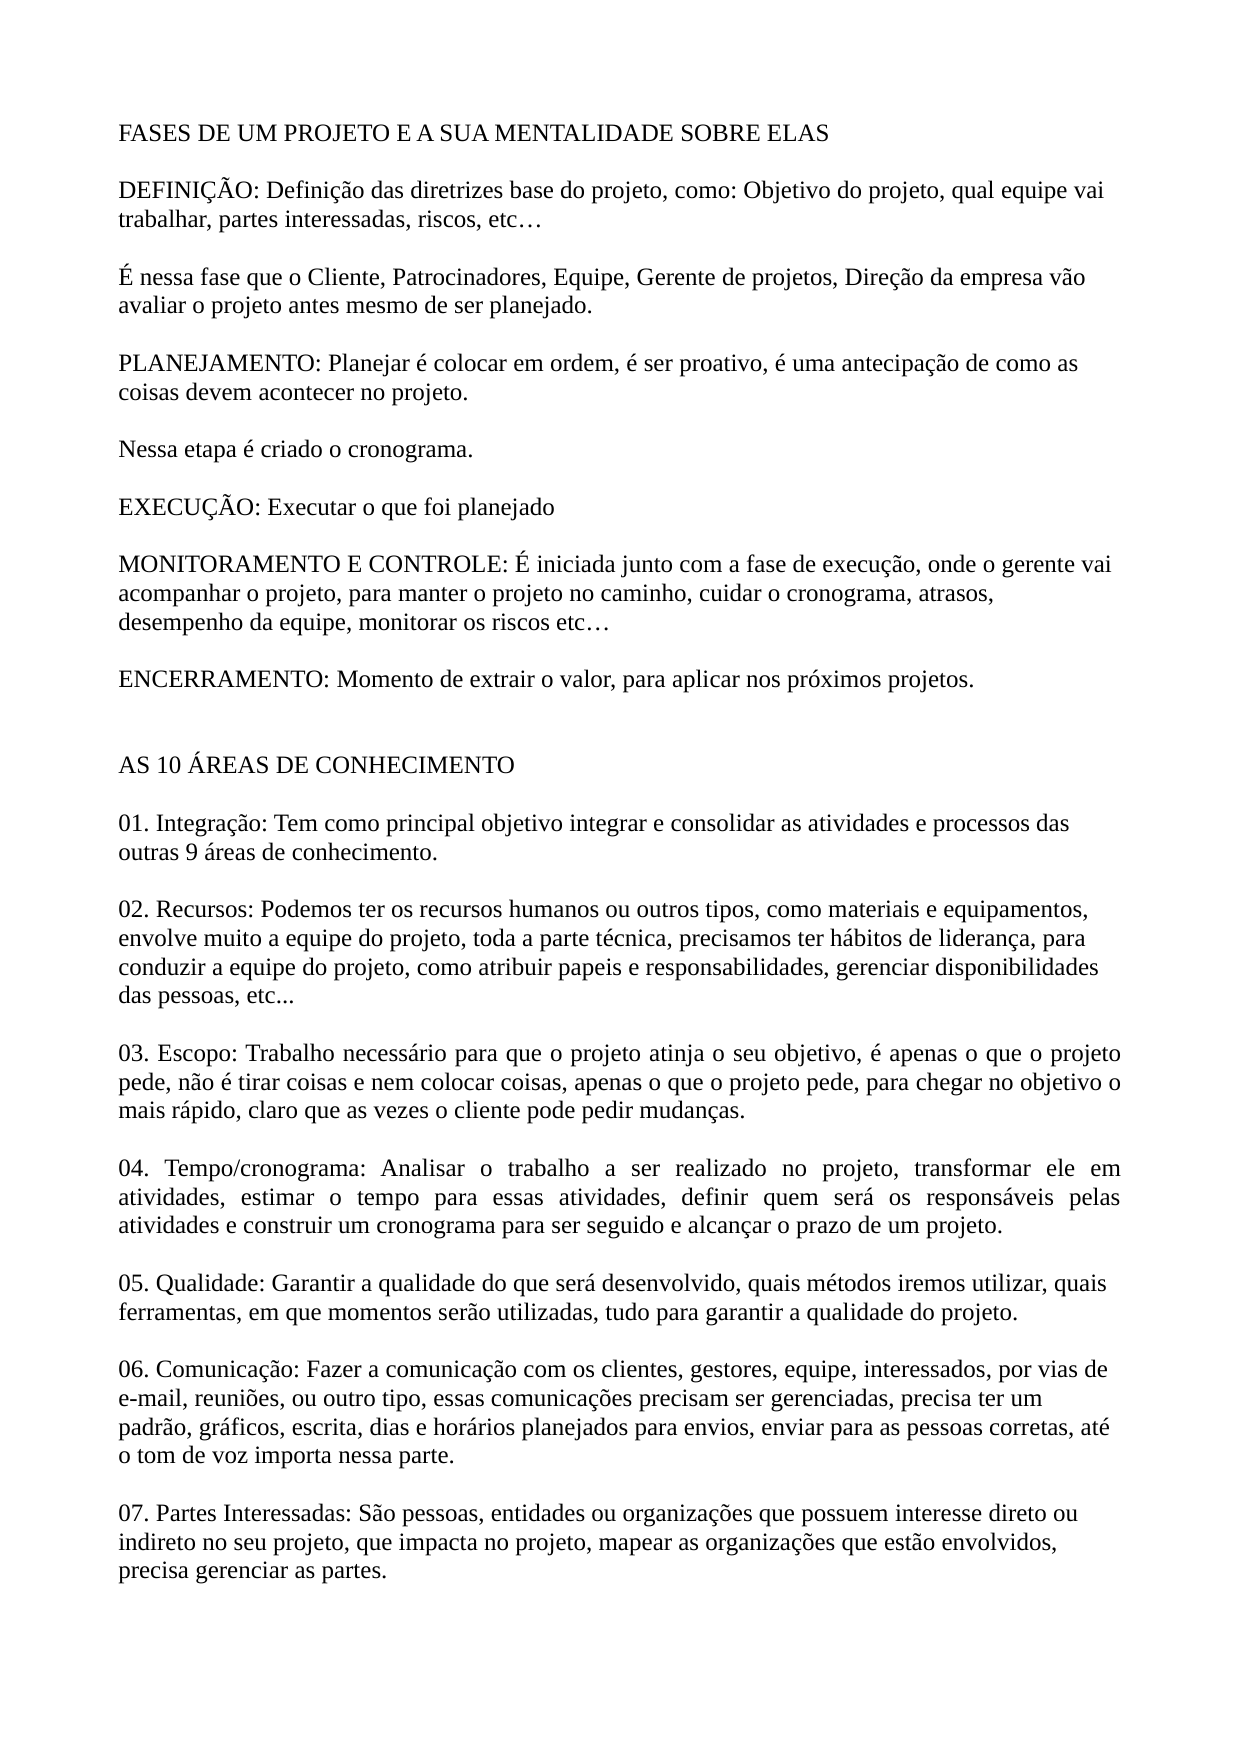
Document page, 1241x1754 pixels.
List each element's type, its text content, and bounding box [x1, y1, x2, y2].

text AS 10 ÁREAS DE CONHECIMENTO [118, 751, 1122, 779]
text 02. Recursos: Podemos ter os recursos humanos ou outros tipos, como materiais e equipamentos, [118, 894, 1122, 923]
text EXECUÇÃO: Executar o que foi planejado [118, 492, 1122, 521]
text 06. Comunicação: Fazer a comunicação com os clientes, gestores, equipe, interessados, por vias de e-mail, reuniões, ou outro tipo, essas comunicações precisam ser gerenciadas, precisa ter um padrão, gráficos, escrita, dias e horários planejados para envios, enviar para as pessoas corretas, até o tom de voz importa nessa parte. [118, 1354, 1122, 1469]
text 03. Escopo: Trabalho necessário para que o projeto atinja o seu objetivo, é apenas o que o projeto pede, não é tirar coisas e nem colocar coisas, apenas o que o projeto pede, para chegar no objetivo o mais rápido, claro que as vezes o cliente pode pedir mudanças. [118, 1038, 1122, 1124]
text FASES DE UM PROJETO E A SUA MENTALIDADE SOBRE ELAS [118, 118, 1122, 147]
text 07. Partes Interessadas: São pessoas, entidades ou organizações que possuem interesse direto ou indireto no seu projeto, que impacta no projeto, mapear as organizações que estão envolvidos, precisa gerenciar as partes. [118, 1498, 1122, 1584]
text ENCERRAMENTO: Momento de extrair o valor, para aplicar nos próximos projetos. [118, 664, 1122, 693]
text 04. Tempo/cronograma: Analisar o trabalho a ser realizado no projeto, transformar ele em atividades, estimar o tempo para essas atividades, definir quem será os responsáveis pelas atividades e construir um cronograma para ser seguido e alcançar o prazo de um projeto. [118, 1153, 1122, 1239]
text 01. Integração: Tem como principal objetivo integrar e consolidar as atividades e processos das outras 9 áreas de conhecimento. [118, 808, 1122, 866]
text Nessa etapa é criado o cronograma. [118, 434, 1122, 463]
text É nessa fase que o Cliente, Patrocinadores, Equipe, Gerente de projetos, Direção da empresa vão avaliar o projeto antes mesmo de ser planejado. [118, 262, 1122, 319]
text 05. Qualidade: Garantir a qualidade do que será desenvolvido, quais métodos iremos utilizar, quais ferramentas, em que momentos serão utilizadas, tudo para garantir a qualidade do projeto. [118, 1268, 1122, 1326]
text MONITORAMENTO E CONTROLE: É iniciada junto com a fase de execução, onde o gerente vai acompanhar o projeto, para manter o projeto no caminho, cuidar o cronograma, atrasos, desempenho da equipe, monitorar os riscos etc… [118, 549, 1122, 636]
text envolve muito a equipe do projeto, toda a parte técnica, precisamos ter hábitos de liderança, para conduzir a equipe do projeto, como atribuir papeis e responsabilidades, gerenciar disponibilidades das pessoas, etc... [118, 923, 1122, 1009]
text PLANEJAMENTO: Planejar é colocar em ordem, é ser proativo, é uma antecipação de como as coisas devem acontecer no projeto. [118, 348, 1122, 406]
text DEFINIÇÃO: Definição das diretrizes base do projeto, como: Objetivo do projeto, qual equipe vai trabalhar, partes interessadas, riscos, etc… [118, 176, 1122, 233]
